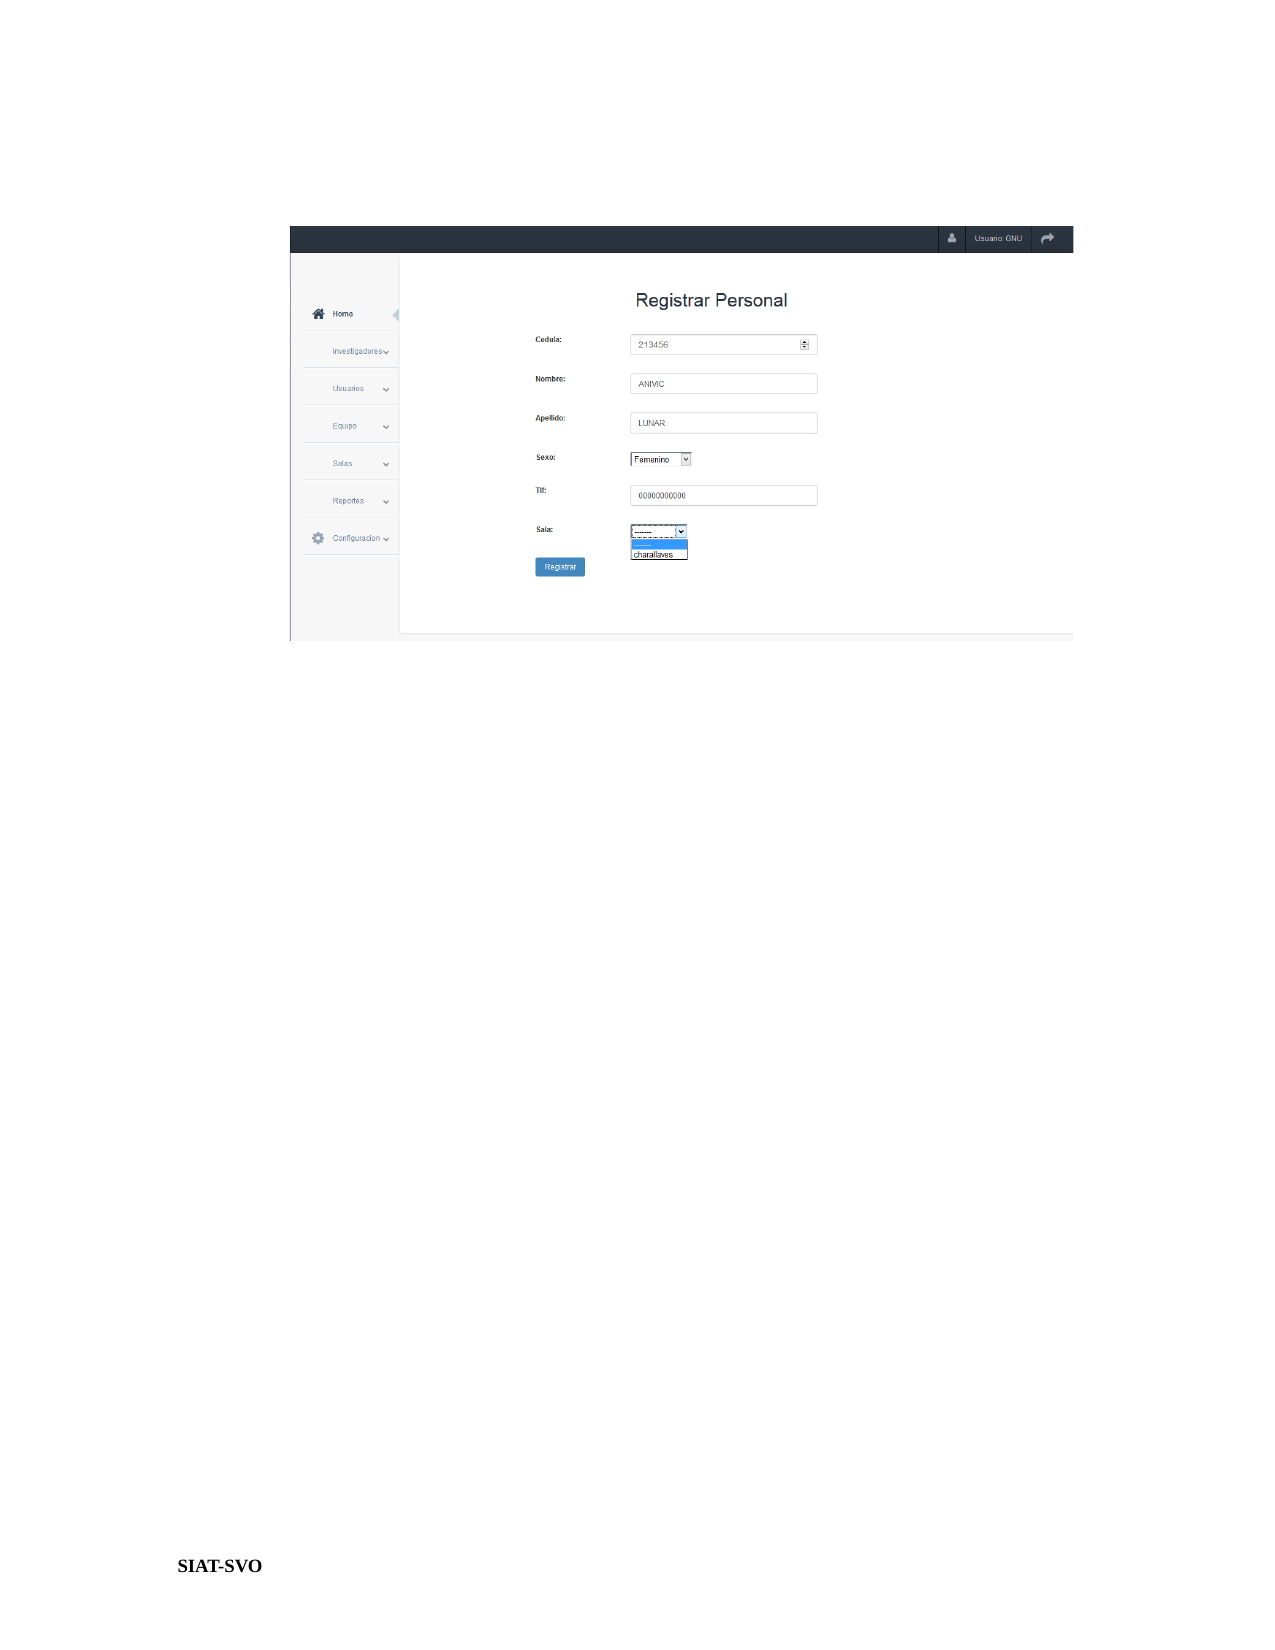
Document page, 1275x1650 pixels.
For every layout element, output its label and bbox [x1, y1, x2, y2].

picture [289, 226, 1074, 641]
